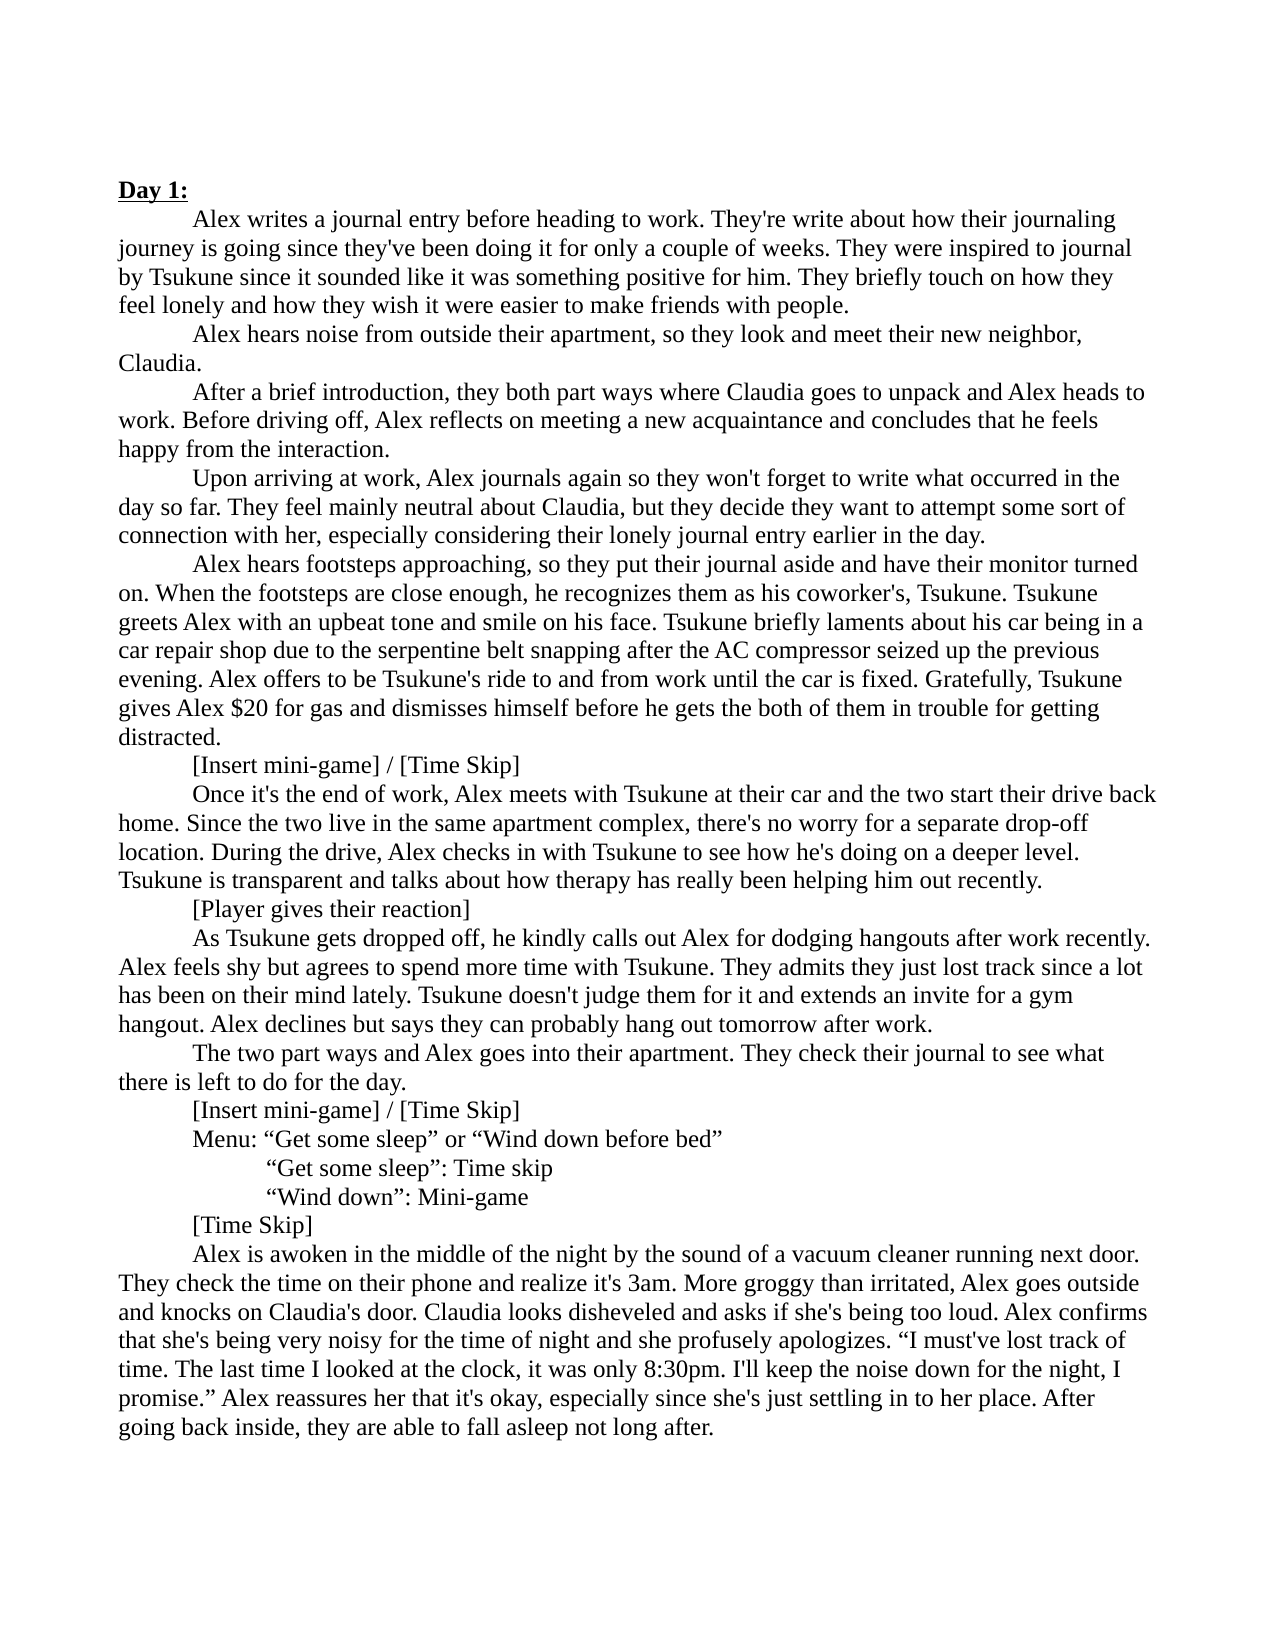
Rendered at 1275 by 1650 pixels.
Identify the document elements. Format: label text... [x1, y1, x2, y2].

text The two part ways and Alex goes into their apartment. They check their journal to see what there is left to do for the day. [118, 1038, 1157, 1096]
text Menu: “Get some sleep” or “Wind down before bed” [118, 1124, 1157, 1153]
text “Get some sleep”: Time skip [118, 1153, 1157, 1182]
text “Wind down”: Mini-game [118, 1182, 1157, 1211]
text As Tsukune gets dropped off, he kindly calls out Alex for dodging hangouts after work recently. Alex feels shy but agrees to spend more time with Tsukune. They admits they just lost track since a lot has been on their mind lately. Tsukune doesn't judge them for it and extends an invite for a gym hangout. Alex declines but says they can probably hang out tomorrow after work. [118, 923, 1157, 1038]
text Alex hears footsteps approaching, so they put their journal aside and have their monitor turned on. When the footsteps are close enough, he recognizes them as his coworker's, Tsukune. Tsukune greets Alex with an upbeat tone and smile on his face. Tsukune briefly laments about his car being in a car repair shop due to the serpentine belt snapping after the AC compressor seized up the previous evening. Alex offers to be Tsukune's ride to and from work until the car is fixed. Gratefully, Tsukune gives Alex $20 for gas and dismisses himself before he gets the both of them in trouble for getting distracted. [118, 549, 1157, 751]
text Alex is awoken in the middle of the night by the sound of a vacuum cleaner running next door. They check the time on their phone and realize it's 3am. More groggy than irritated, Alex goes outside and knocks on Claudia's door. Claudia looks disheveled and asks if she's being too loud. Alex confirms that she's being very noisy for the time of night and she profusely apologizes. “I must've lost track of time. The last time I looked at the clock, it was only 8:30pm. I'll keep the noise down for the night, I promise.” Alex reassures her that it's okay, especially since she's just settling in to her place. After going back inside, they are able to fall asleep not long after. [118, 1239, 1157, 1441]
text Once it's the end of work, Alex meets with Tsukune at their car and the two start their drive back home. Since the two live in the same apartment complex, there's no worry for a separate drop-off location. During the drive, Alex checks in with Tsukune to see how he's doing on a deeper level. Tsukune is transparent and talks about how therapy has really been helping him out recently. [118, 779, 1157, 894]
text [Time Skip] [118, 1211, 1157, 1239]
text Alex writes a journal entry before heading to work. They're write about how their journaling journey is going since they've been doing it for only a couple of weeks. They were inspired to journal by Tsukune since it sounded like it was something positive for him. They briefly touch on how they feel lonely and how they wish it were easier to make friends with people. [118, 204, 1157, 319]
text Alex hears noise from outside their apartment, so they look and meet their new neighbor, Claudia. [118, 319, 1157, 377]
text After a brief introduction, they both part ways where Claudia goes to unpack and Alex heads to work. Before driving off, Alex reflects on meeting a new acquaintance and concludes that he feels happy from the interaction. [118, 377, 1157, 463]
text [Insert mini-game] / [Time Skip] [118, 751, 1157, 779]
text [Insert mini-game] / [Time Skip] [118, 1096, 1157, 1124]
text [Player gives their reaction] [118, 894, 1157, 923]
text Day 1: [118, 176, 1157, 204]
text Upon arriving at work, Alex journals again so they won't forget to write what occurred in the day so far. They feel mainly neutral about Claudia, but they decide they want to attempt some sort of connection with her, especially considering their lonely journal entry earlier in the day. [118, 463, 1157, 549]
